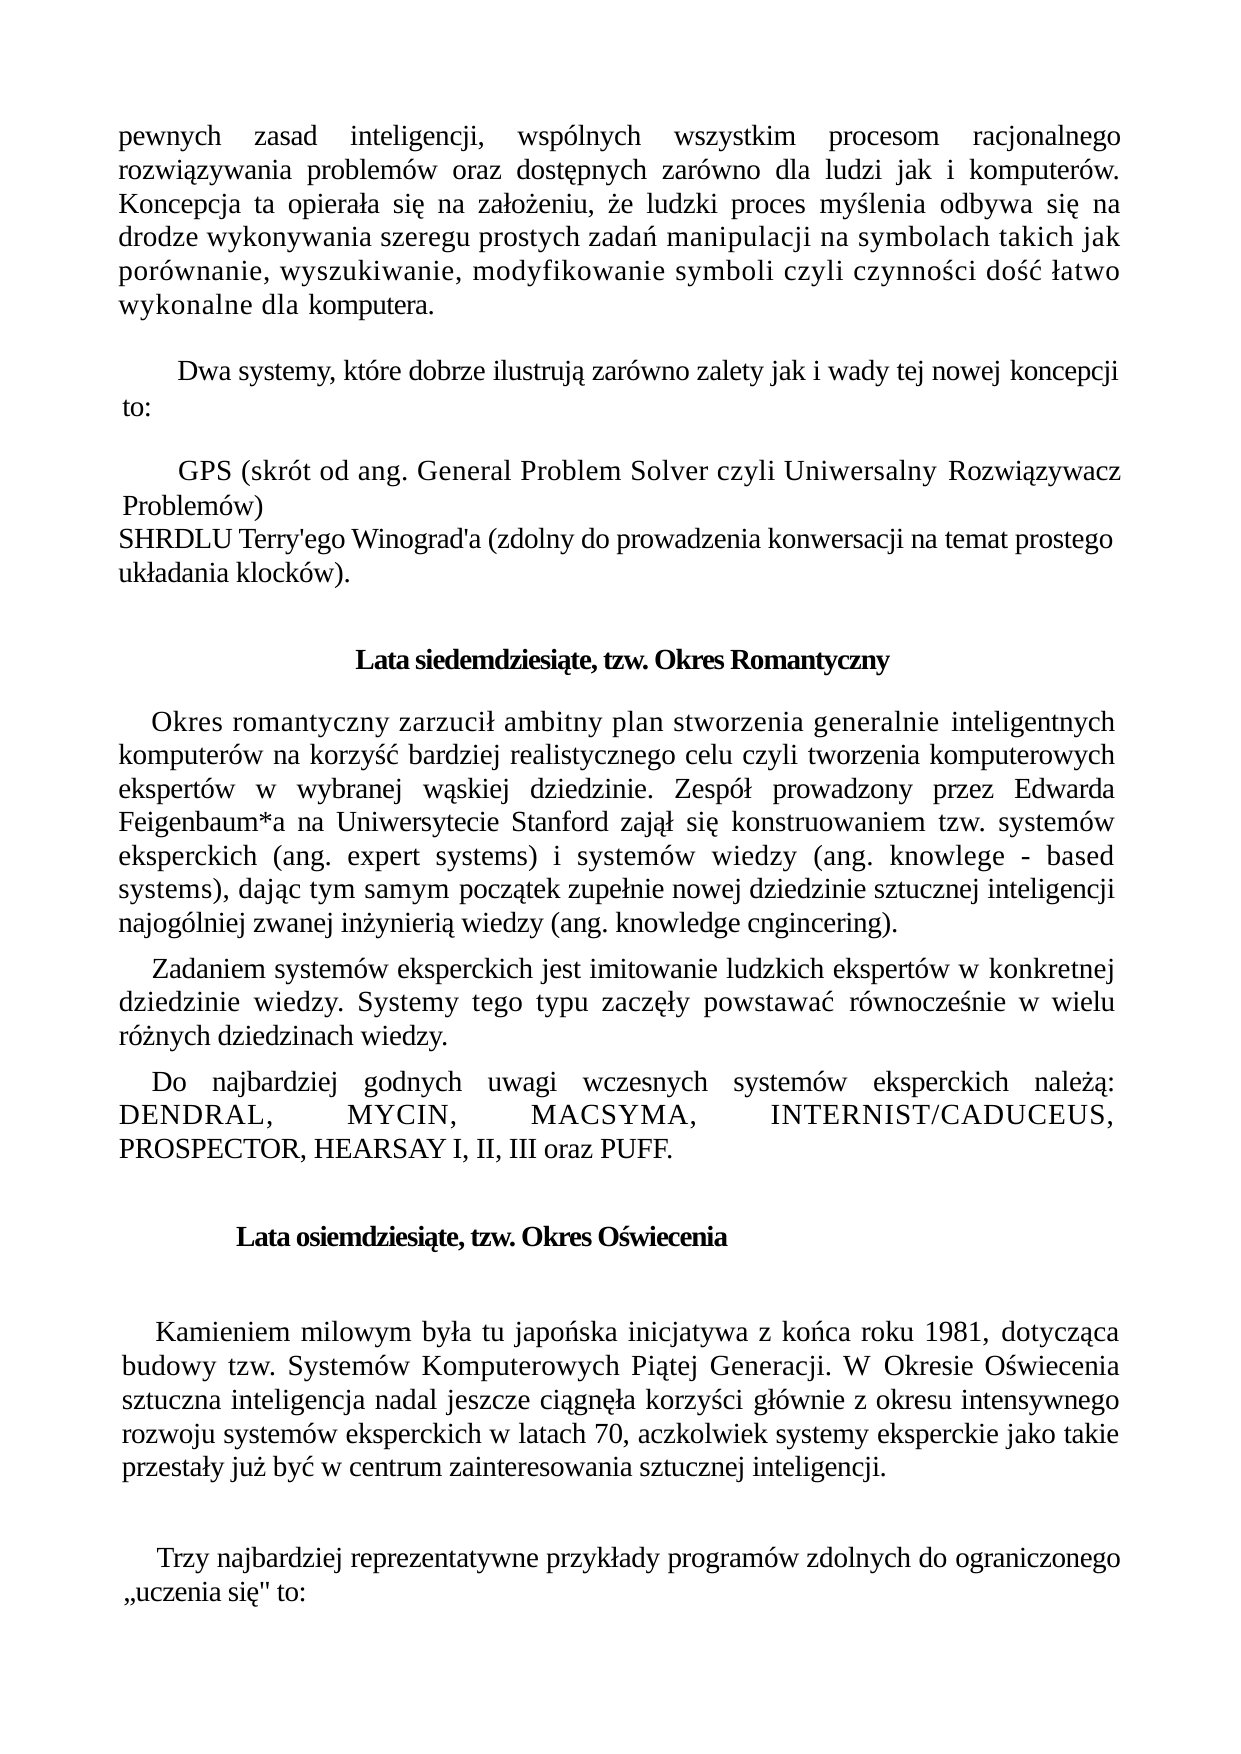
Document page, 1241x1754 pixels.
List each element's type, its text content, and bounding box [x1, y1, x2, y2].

text Dwa systemy, które dobrze ilustrują zarówno zalety jak i wady tej nowej koncepcji to: [122, 352, 1119, 422]
text Okres romantyczny zarzucił ambitny plan stworzenia generalnie inteligentnych komputerów na korzyść bardziej realistycznego celu czyli tworzenia komputerowych ekspertów w wybranej wąskiej dziedzinie. Zespół prowadzony przez Edwarda Feigenbaum*a na Uniwersytecie Stanford zajął się konstruowaniem tzw. systemów eksperckich (ang. expert systems) i systemów wiedzy (ang. knowlege - based systems), dając tym samym początek zupełnie nowej dziedzinie sztucznej inteligencji najogólniej zwanej inżynierią wiedzy (ang. knowledge cngincering). [118, 704, 1115, 938]
text Trzy najbardziej reprezentatywne przykłady programów zdolnych do ograniczonego „uczenia się" to: [123, 1539, 1121, 1608]
text Zadaniem systemów eksperckich jest imitowanie ludzkich ekspertów w konkretnej dziedzinie wiedzy. Systemy tego typu zaczęły powstawać równocześnie w wielu różnych dziedzinach wiedzy. [119, 951, 1115, 1051]
text Kamieniem milowym była tu japońska inicjatywa z końca roku 1981, dotycząca budowy tzw. Systemów Komputerowych Piątej Generacji. W Okresie Oświecenia sztuczna inteligencja nadal jeszcze ciągnęła korzyści głównie z okresu intensywnego rozwoju systemów eksperckich w latach 70, aczkolwiek systemy eksperckie jako takie przestały już być w centrum zainteresowania sztucznej inteligencji. [122, 1314, 1119, 1483]
text Do najbardziej godnych uwagi wczesnych systemów eksperckich należą: DENDRAL, MYCIN, MACSYMA, INTERNIST/CADUCEUS, PROSPECTOR, HEARSAY I, II, III oraz PUFF. [119, 1064, 1115, 1164]
text pewnych zasad inteligencji, wspólnych wszystkim procesom racjonalnego rozwiązywania problemów oraz dostępnych zarówno dla ludzi jak i komputerów. Koncepcja ta opierała się na założeniu, że ludzki proces myślenia odbywa się na drodze wykonywania szeregu prostych zadań manipulacji na symbolach takich jak porównanie, wyszukiwanie, modyfikowanie symboli czyli czynności dość łatwo wykonalne dla komputera. [118, 118, 1121, 321]
text Lata siedemdziesiąte, tzw. Okres Romantyczny [118, 642, 1122, 676]
text SHRDLU Terry'ego Winograd'a (zdolny do prowadzenia konwersacji na temat prostego układania klocków). [118, 521, 1122, 588]
text GPS (skrót od ang. General Problem Solver czyli Uniwersalny Rozwiązywacz Problemów) [122, 453, 1121, 521]
text Lata osiemdziesiąte, tzw. Okres Oświecenia [236, 1219, 1122, 1253]
